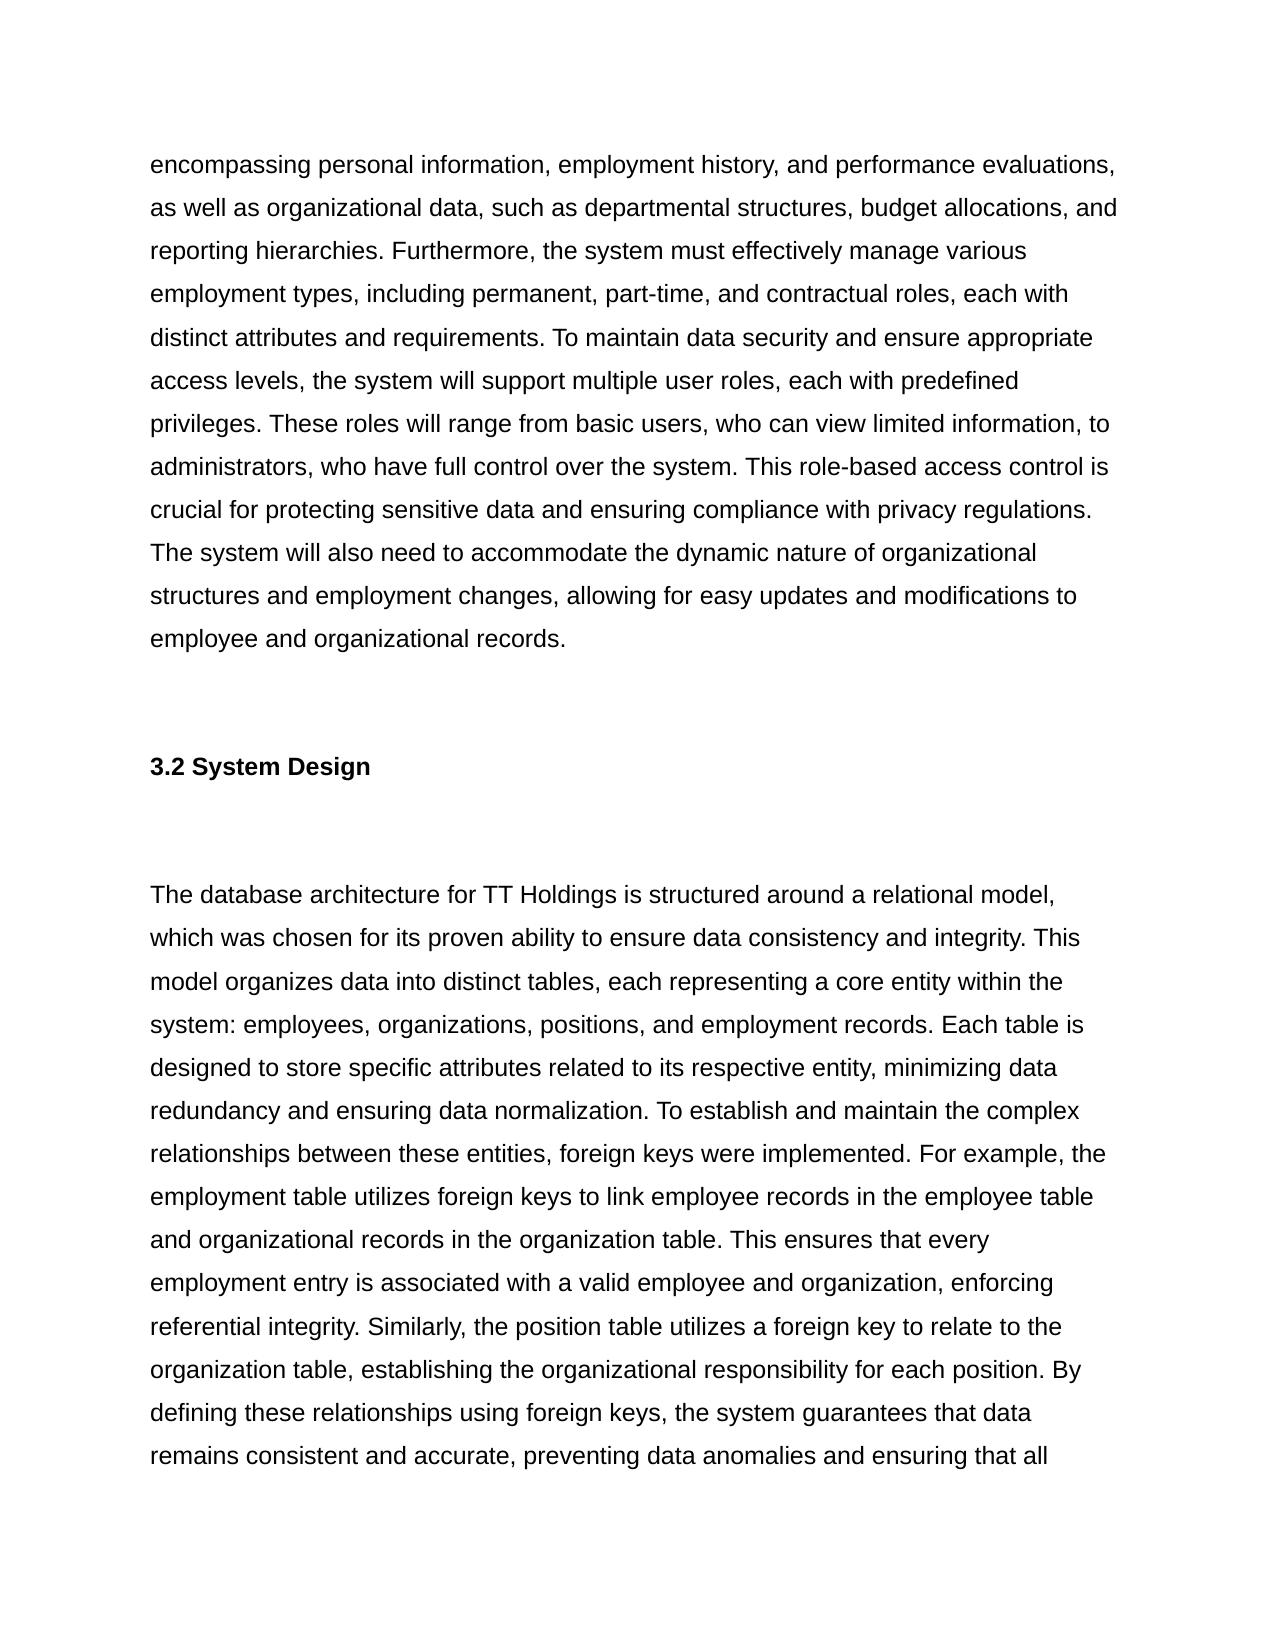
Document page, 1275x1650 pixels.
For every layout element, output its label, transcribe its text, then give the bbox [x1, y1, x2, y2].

text The database architecture for TT Holdings is structured around a relational model, which was chosen for its proven ability to ensure data consistency and integrity. This model organizes data into distinct tables, each representing a core entity within the system: employees, organizations, positions, and employment records. Each table is designed to store specific attributes related to its respective entity, minimizing data redundancy and ensuring data normalization. To establish and maintain the complex relationships between these entities, foreign keys were implemented. For example, the employment table utilizes foreign keys to link employee records in the employee table and organizational records in the organization table. This ensures that every employment entry is associated with a valid employee and organization, enforcing referential integrity. Similarly, the position table utilizes a foreign key to relate to the organization table, establishing the organizational responsibility for each position. By defining these relationships using foreign keys, the system guarantees that data remains consistent and accurate, preventing data anomalies and ensuring that all [150, 880, 1125, 1469]
text encompassing personal information, employment history, and performance evaluations, as well as organizational data, such as departmental structures, budget allocations, and reporting hierarchies. Furthermore, the system must effectively manage various employment types, including permanent, part-time, and contractual roles, each with distinct attributes and requirements. To maintain data security and ensure appropriate access levels, the system will support multiple user roles, each with predefined privileges. These roles will range from basic users, who can view limited information, to administrators, who have full control over the system. This role-based access control is crucial for protecting sensitive data and ensuring compliance with privacy regulations. The system will also need to accommodate the dynamic nature of organizational structures and employment changes, allowing for easy updates and modifications to employee and organizational records. [150, 150, 1125, 653]
text 3.2 System Design [150, 752, 1125, 781]
